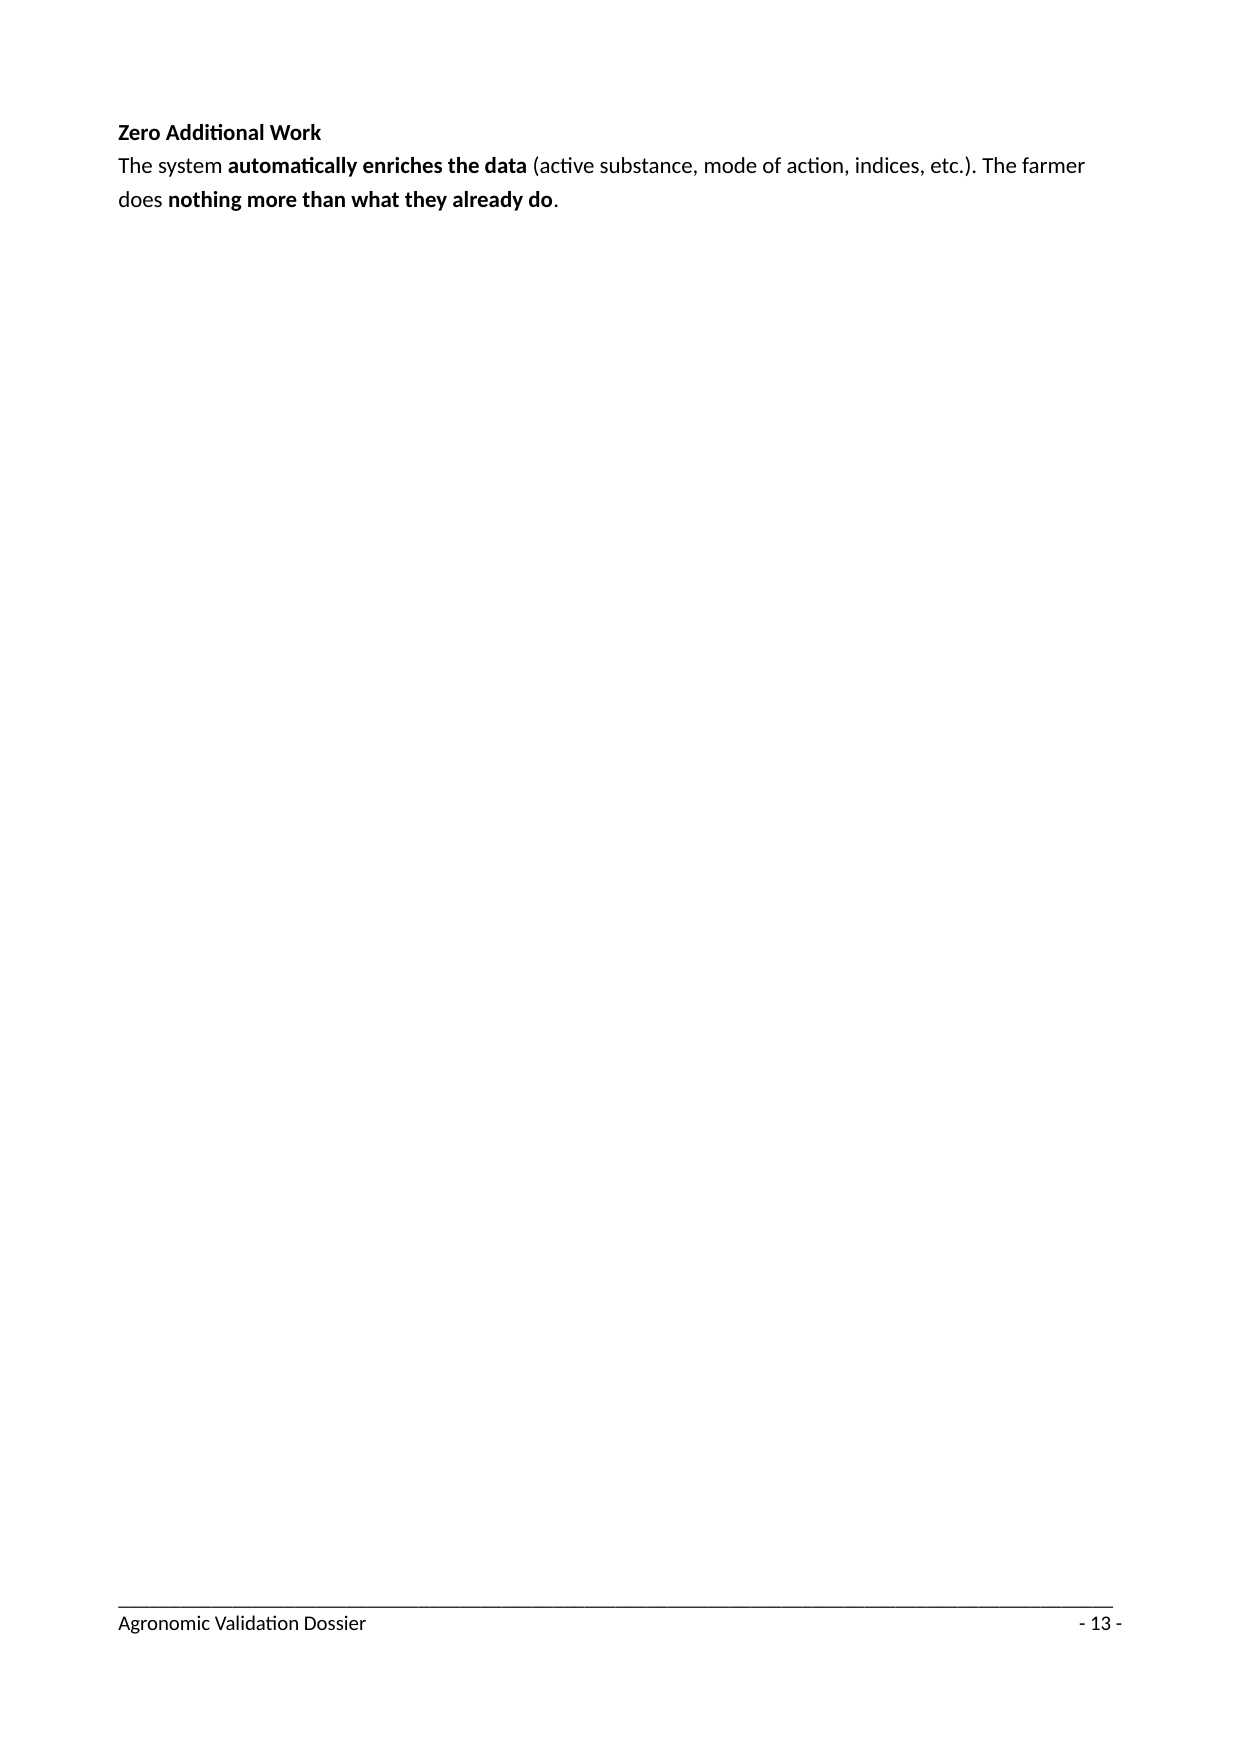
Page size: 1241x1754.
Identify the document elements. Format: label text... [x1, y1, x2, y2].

text Zero Additional Work The system automatically enriches the data (active substance, mode of action, indices, etc.). The farmer does nothing more than what they already do. [118, 118, 1122, 213]
